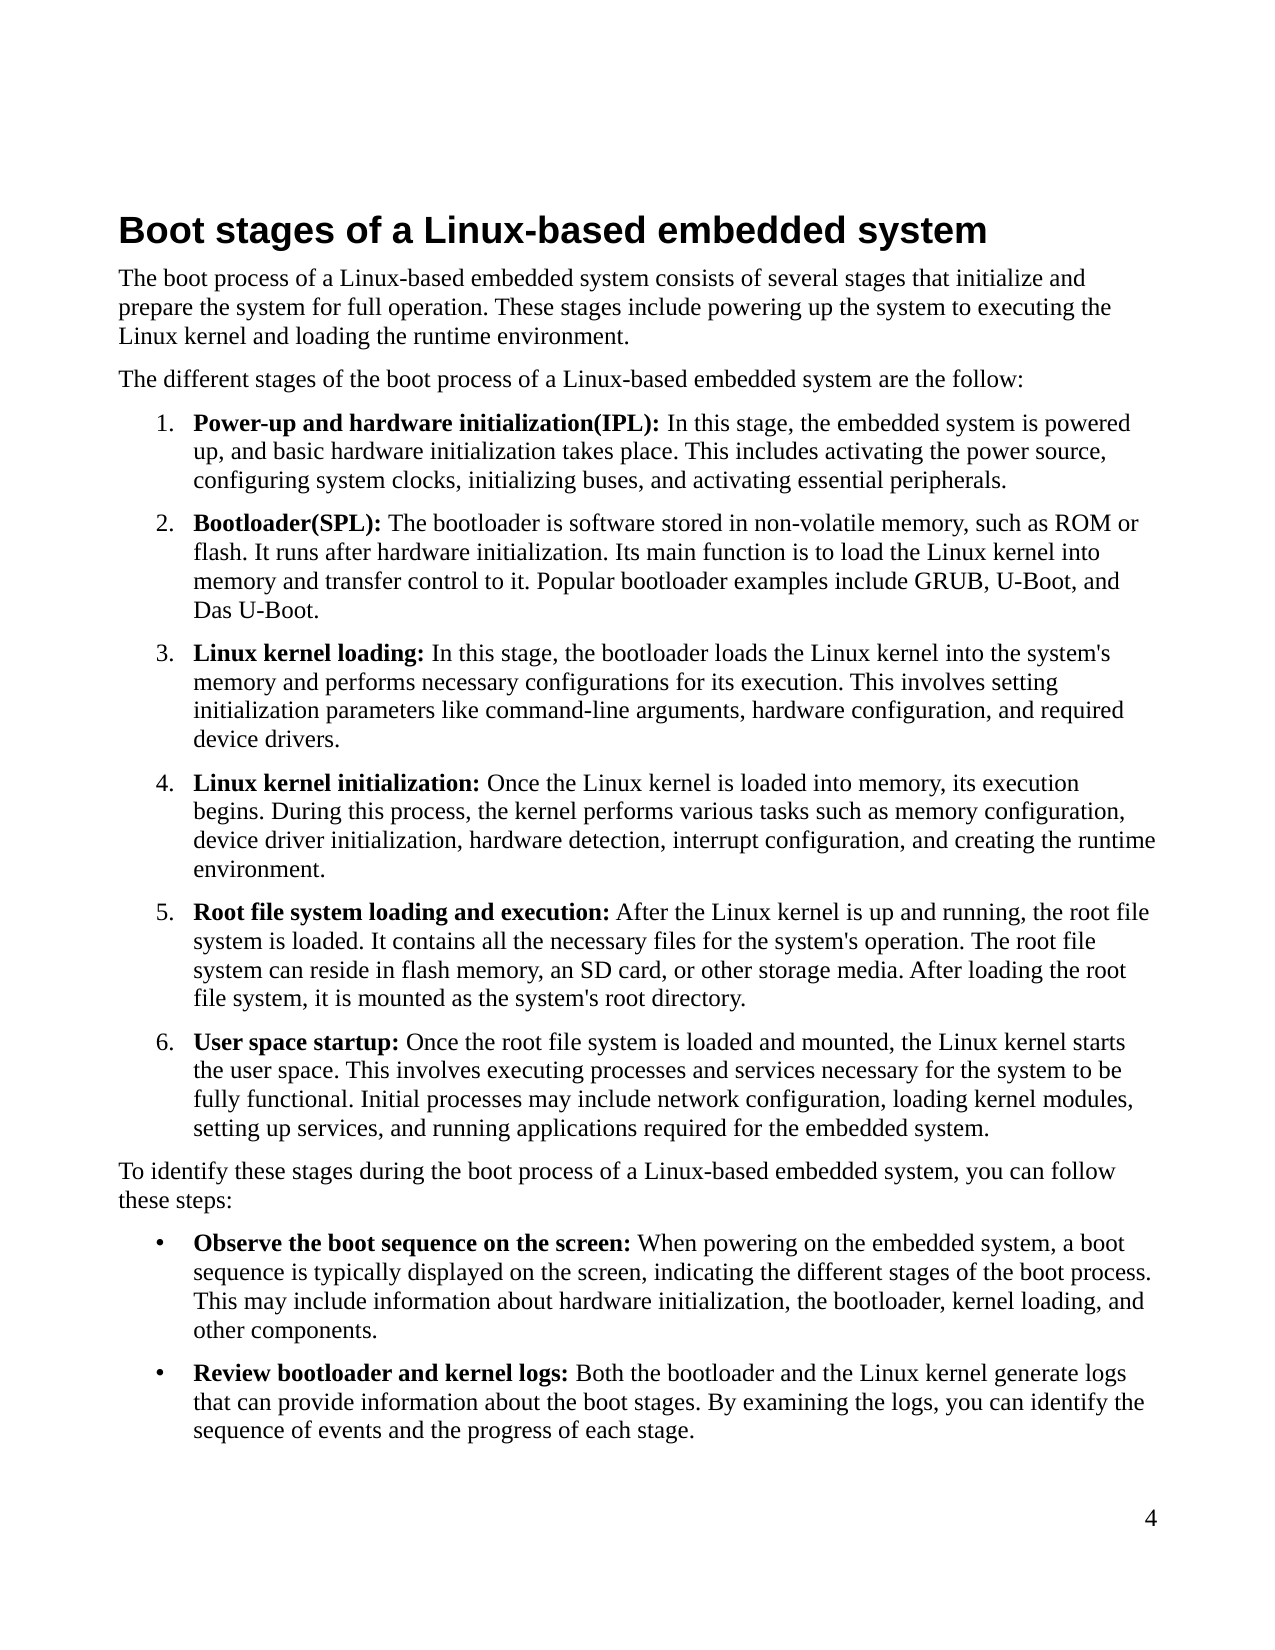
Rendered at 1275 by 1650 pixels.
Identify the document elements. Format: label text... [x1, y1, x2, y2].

text The different stages of the boot process of a Linux-based embedded system are the follow: [118, 364, 1157, 393]
list User space startup: Once the root file system is loaded and mounted, the Linux kernel starts the user space. This involves executing processes and services necessary for the system to be fully functional. Initial processes may include network configuration, loading kernel modules, setting up services, and running applications required for the embedded system. [156, 1027, 1157, 1142]
list Power-up and hardware initialization(IPL): In this stage, the embedded system is powered up, and basic hardware initialization takes place. This includes activating the power source, configuring system clocks, initializing buses, and activating essential peripherals. [156, 408, 1157, 494]
list Root file system loading and execution: After the Linux kernel is up and running, the root file system is loaded. It contains all the necessary files for the system's operation. The root file system can reside in flash memory, an SD card, or other storage media. After loading the root file system, it is mounted as the system's root directory. [156, 897, 1157, 1012]
list Review bootloader and kernel logs: Both the bootloader and the Linux kernel generate logs that can provide information about the boot stages. By examining the logs, you can identify the sequence of events and the progress of each stage. [156, 1358, 1157, 1444]
list Linux kernel loading: In this stage, the bootloader loads the Linux kernel into the system's memory and performs necessary configurations for its execution. This involves setting initialization parameters like command-line arguments, hardware configuration, and required device drivers. [156, 638, 1157, 753]
list Bootloader(SPL): The bootloader is software stored in non-volatile memory, such as ROM or flash. It runs after hardware initialization. Its main function is to load the Linux kernel into memory and transfer control to it. Popular bootloader examples include GRUB, U-Boot, and Das U-Boot. [156, 508, 1157, 623]
list Observe the boot sequence on the screen: When powering on the embedded system, a boot sequence is typically displayed on the screen, indicating the different stages of the boot process. This may include information about hardware initialization, the bootloader, kernel loading, and other components. [156, 1228, 1157, 1343]
list Linux kernel initialization: Once the Linux kernel is loaded into memory, its execution begins. During this process, the kernel performs various tasks such as memory configuration, device driver initialization, hardware detection, interrupt configuration, and creating the runtime environment. [156, 768, 1157, 883]
subtitle Boot stages of a Linux-based embedded system [118, 207, 1157, 251]
text To identify these stages during the boot process of a Linux-based embedded system, you can follow these steps: [118, 1156, 1157, 1214]
text The boot process of a Linux-based embedded system consists of several stages that initialize and prepare the system for full operation. These stages include powering up the system to executing the Linux kernel and loading the runtime environment. [118, 263, 1157, 350]
